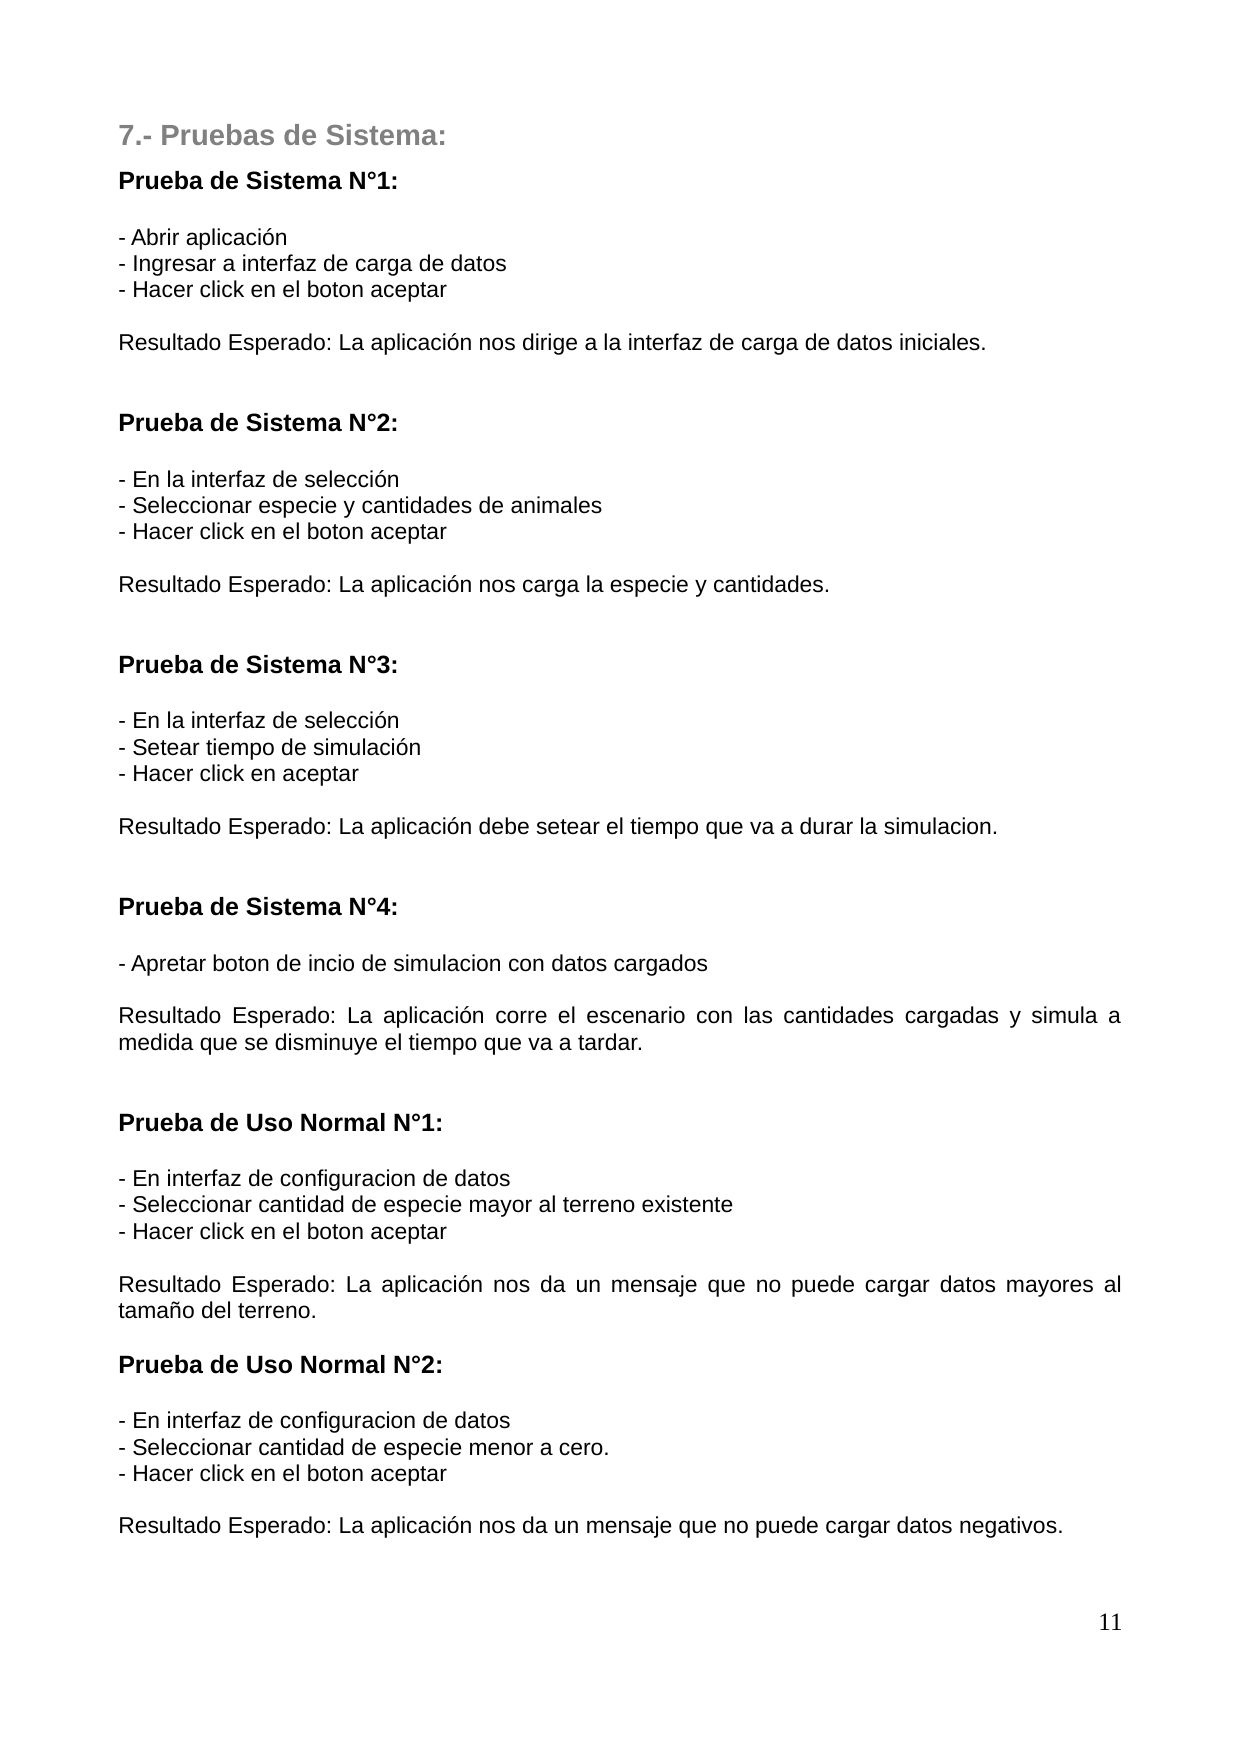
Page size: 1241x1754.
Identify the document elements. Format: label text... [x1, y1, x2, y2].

text - En la interfaz de selección [118, 707, 1122, 734]
text 7.- Pruebas de Sistema: [118, 118, 1122, 152]
text - Hacer click en el boton aceptar [118, 518, 1122, 544]
text Prueba de Sistema N°4: [118, 892, 1122, 921]
text Resultado Esperado: La aplicación nos da un mensaje que no puede cargar datos mayores al tamaño del terreno. [118, 1271, 1122, 1323]
text - En interfaz de configuracion de datos [118, 1407, 1122, 1433]
text - Apretar boton de incio de simulacion con datos cargados [118, 949, 1122, 976]
text - Hacer click en el boton aceptar [118, 1218, 1122, 1244]
text Resultado Esperado: La aplicación nos da un mensaje que no puede cargar datos negativos. [118, 1512, 1122, 1539]
text Resultado Esperado: La aplicación nos dirige a la interfaz de carga de datos iniciales. [118, 329, 1122, 355]
text - Ingresar a interfaz de carga de datos [118, 250, 1122, 276]
text Prueba de Sistema N°1: [118, 166, 1122, 195]
text Resultado Esperado: La aplicación nos carga la especie y cantidades. [118, 571, 1122, 597]
text Prueba de Sistema N°3: [118, 650, 1122, 679]
text - Hacer click en aceptar [118, 760, 1122, 787]
text - Setear tiempo de simulación [118, 734, 1122, 760]
text - Seleccionar especie y cantidades de animales [118, 492, 1122, 518]
text Prueba de Uso Normal N°2: [118, 1349, 1122, 1378]
text - En la interfaz de selección [118, 466, 1122, 492]
text - Hacer click en el boton aceptar [118, 1460, 1122, 1486]
text - En interfaz de configuracion de datos [118, 1165, 1122, 1191]
text - Seleccionar cantidad de especie menor a cero. [118, 1433, 1122, 1460]
text - Hacer click en el boton aceptar [118, 276, 1122, 303]
text - Abrir aplicación [118, 223, 1122, 250]
text Resultado Esperado: La aplicación corre el escenario con las cantidades cargadas y simula a medida que se disminuye el tiempo que va a tardar. [118, 1002, 1122, 1055]
text Resultado Esperado: La aplicación debe setear el tiempo que va a durar la simulacion. [118, 813, 1122, 839]
text - Seleccionar cantidad de especie mayor al terreno existente [118, 1191, 1122, 1218]
text Prueba de Uso Normal N°1: [118, 1108, 1122, 1136]
text Prueba de Sistema N°2: [118, 408, 1122, 437]
